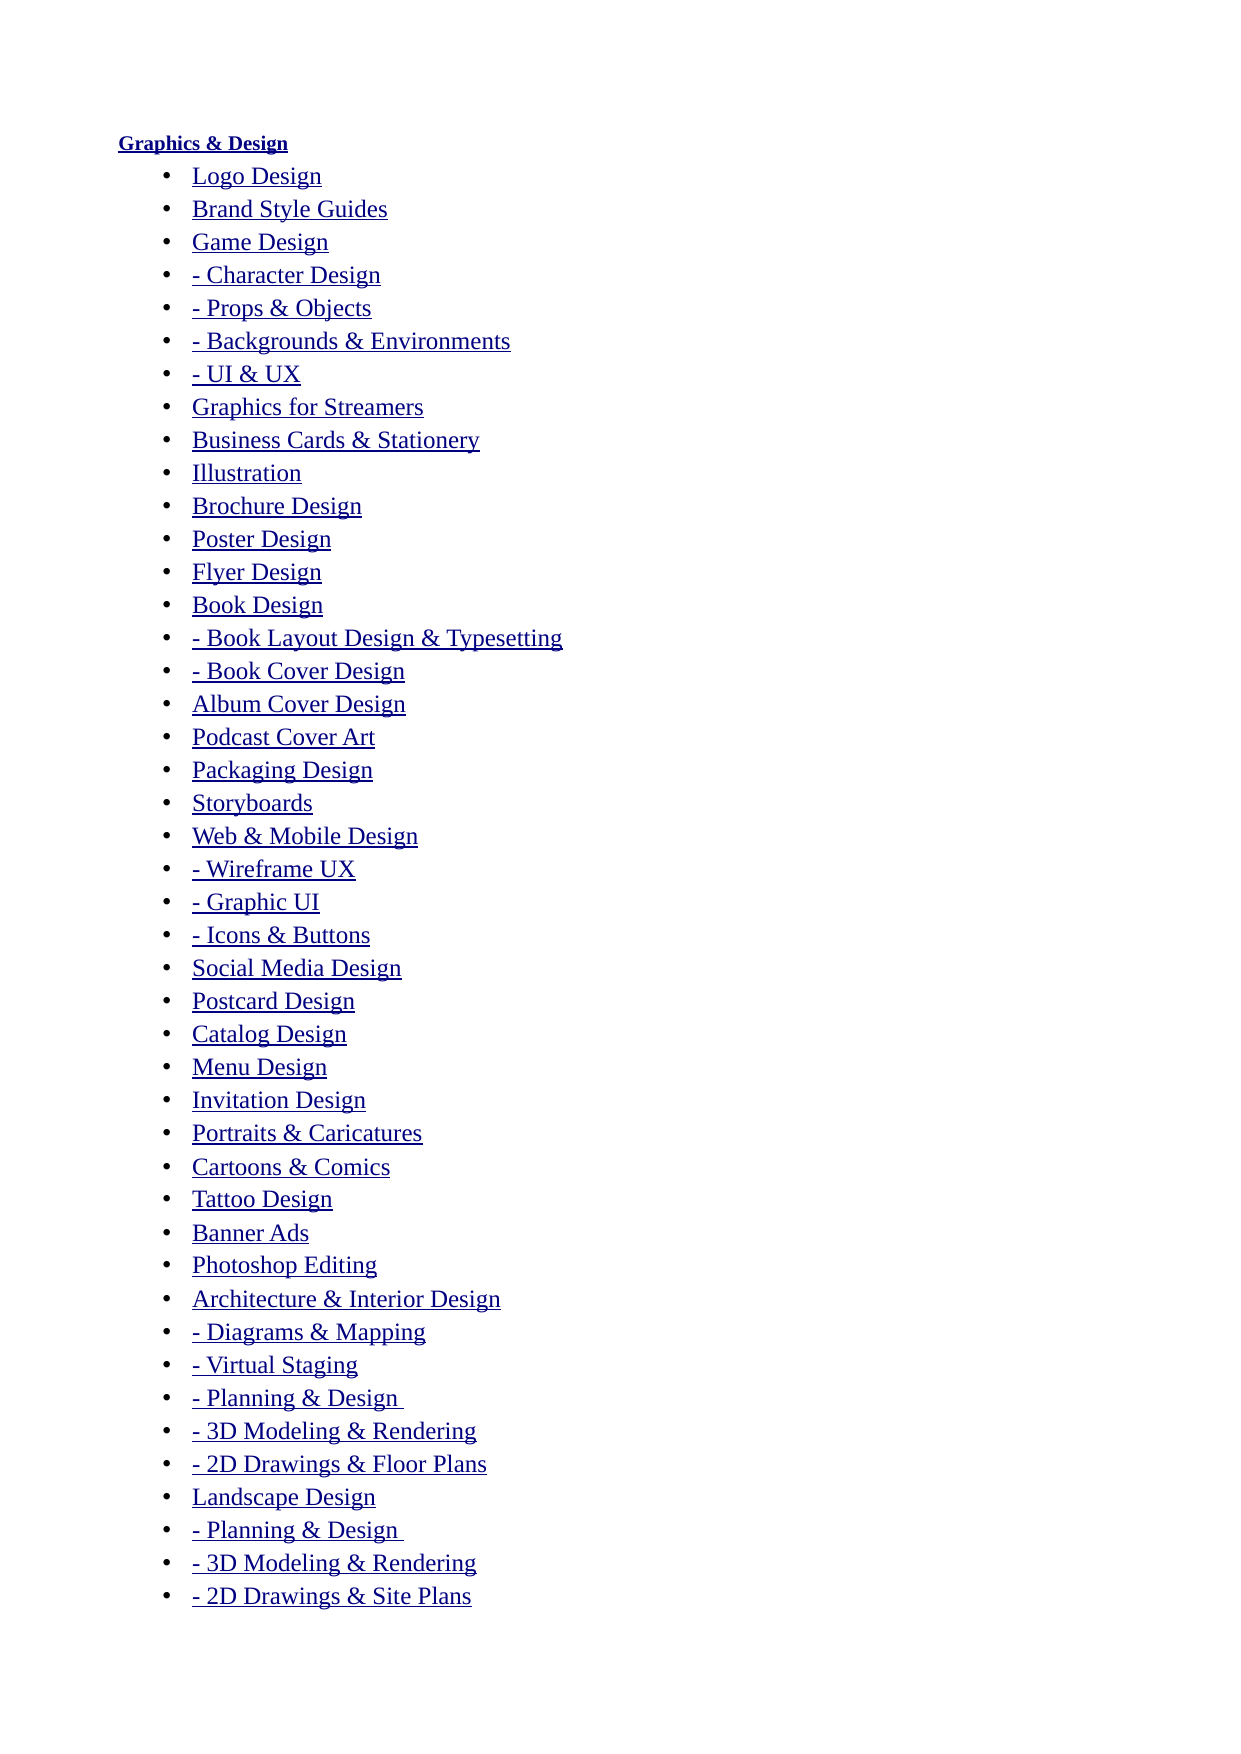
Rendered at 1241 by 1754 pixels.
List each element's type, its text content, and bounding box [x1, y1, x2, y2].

list - Planning & Design [162, 1383, 1122, 1411]
list - Character Design [162, 260, 1122, 289]
list Brand Style Guides [162, 194, 1122, 223]
list Business Cards & Stationery [162, 425, 1122, 454]
list - Book Cover Design [162, 656, 1122, 685]
list - UI & UX [162, 359, 1122, 388]
list Banner Ads [162, 1218, 1122, 1246]
list Flyer Design [162, 557, 1122, 586]
list Podcast Cover Art [162, 722, 1122, 751]
list Catalog Design [162, 1019, 1122, 1048]
list - 2D Drawings & Floor Plans [162, 1449, 1122, 1477]
list Logo Design [162, 161, 1122, 190]
list - Diagrams & Mapping [162, 1317, 1122, 1345]
list - Backgrounds & Environments [162, 326, 1122, 355]
list Poster Design [162, 524, 1122, 553]
list Social Media Design [162, 953, 1122, 982]
list Postcard Design [162, 986, 1122, 1015]
list - 2D Drawings & Site Plans [162, 1581, 1122, 1609]
list Photoshop Editing [162, 1251, 1122, 1279]
list Portraits & Caricatures [162, 1118, 1122, 1147]
list Book Design [162, 590, 1122, 619]
list Game Design [162, 227, 1122, 256]
list Cartoons & Comics [162, 1152, 1122, 1180]
list Packaging Design [162, 755, 1122, 784]
list - 3D Modeling & Rendering [162, 1416, 1122, 1444]
list Brochure Design [162, 491, 1122, 520]
list Architecture & Interior Design [162, 1284, 1122, 1312]
list Landscape Design [162, 1482, 1122, 1511]
list - Virtual Staging [162, 1350, 1122, 1378]
list Illustration [162, 458, 1122, 487]
list Tattoo Design [162, 1184, 1122, 1213]
list - Props & Objects [162, 293, 1122, 322]
list - Book Layout Design & Typesetting [162, 623, 1122, 652]
list - Graphic UI [162, 887, 1122, 916]
list - Planning & Design [162, 1515, 1122, 1543]
list Menu Design [162, 1052, 1122, 1081]
list - Icons & Buttons [162, 920, 1122, 949]
list Graphics for Streamers [162, 392, 1122, 421]
list - 3D Modeling & Rendering [162, 1548, 1122, 1577]
list - Wireframe UX [162, 854, 1122, 883]
list Storyboards [162, 788, 1122, 817]
list Album Cover Design [162, 689, 1122, 718]
list Web & Mobile Design [162, 821, 1122, 850]
subtitle Graphics & Design [118, 131, 1122, 155]
list Invitation Design [162, 1086, 1122, 1114]
